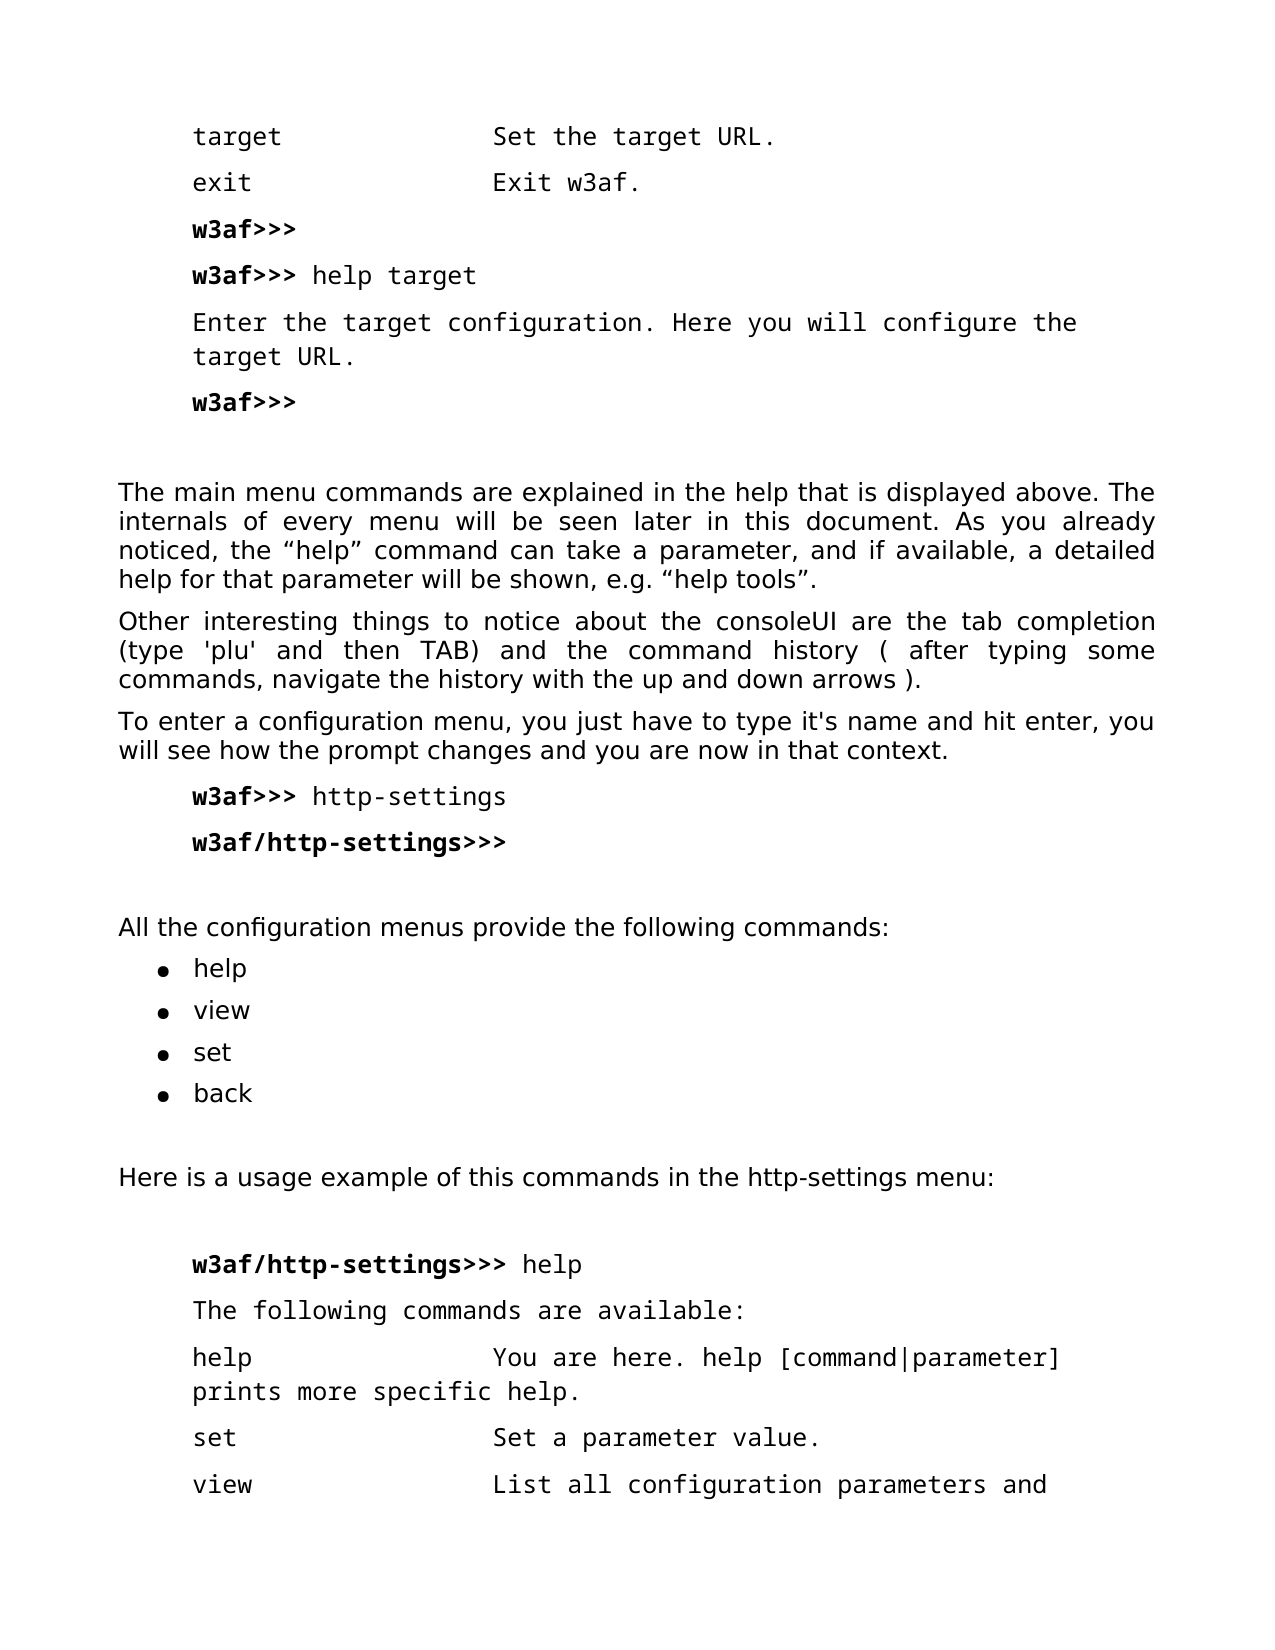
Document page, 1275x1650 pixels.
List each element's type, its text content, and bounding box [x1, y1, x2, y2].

list set [156, 1038, 1157, 1067]
text w3af>>> [192, 385, 1157, 419]
text The following commands are available: [192, 1293, 1157, 1327]
text view List all configuration parameters and [192, 1467, 1157, 1501]
text Other interesting things to notice about the consoleUI are the tab completion (type 'plu' and then TAB) and the command history ( after typing some commands, navigate the history with the up and down arrows ). [118, 607, 1157, 695]
text Here is a usage example of this commands in the http-settings menu: [118, 1163, 1157, 1192]
text target Set the target URL. [192, 118, 1157, 152]
text w3af/http-settings>>> [192, 825, 1157, 859]
list help [156, 954, 1157, 984]
text All the configuration menus provide the following commands: [118, 913, 1157, 942]
text w3af>>> help target [192, 258, 1157, 292]
text help You are here. help [command|parameter] prints more specific help. [192, 1339, 1157, 1407]
text To enter a configuration menu, you just have to type it's name and hit enter, you will see how the prompt changes and you are now in that context. [118, 707, 1157, 766]
list view [156, 996, 1157, 1025]
text exit Exit w3af. [192, 165, 1157, 199]
text w3af/http-settings>>> help [192, 1246, 1157, 1280]
text w3af>>> [192, 211, 1157, 245]
text set Set a parameter value. [192, 1420, 1157, 1454]
text The main menu commands are explained in the help that is displayed above. The internals of every menu will be seen later in this document. As you already noticed, the “help” command can take a parameter, and if available, a detailed help for that parameter will be shown, e.g. “help tools”. [118, 478, 1157, 595]
list back [156, 1079, 1157, 1109]
text w3af>>> http-settings [192, 778, 1157, 812]
text Enter the target configuration. Here you will configure the target URL. [192, 304, 1157, 372]
